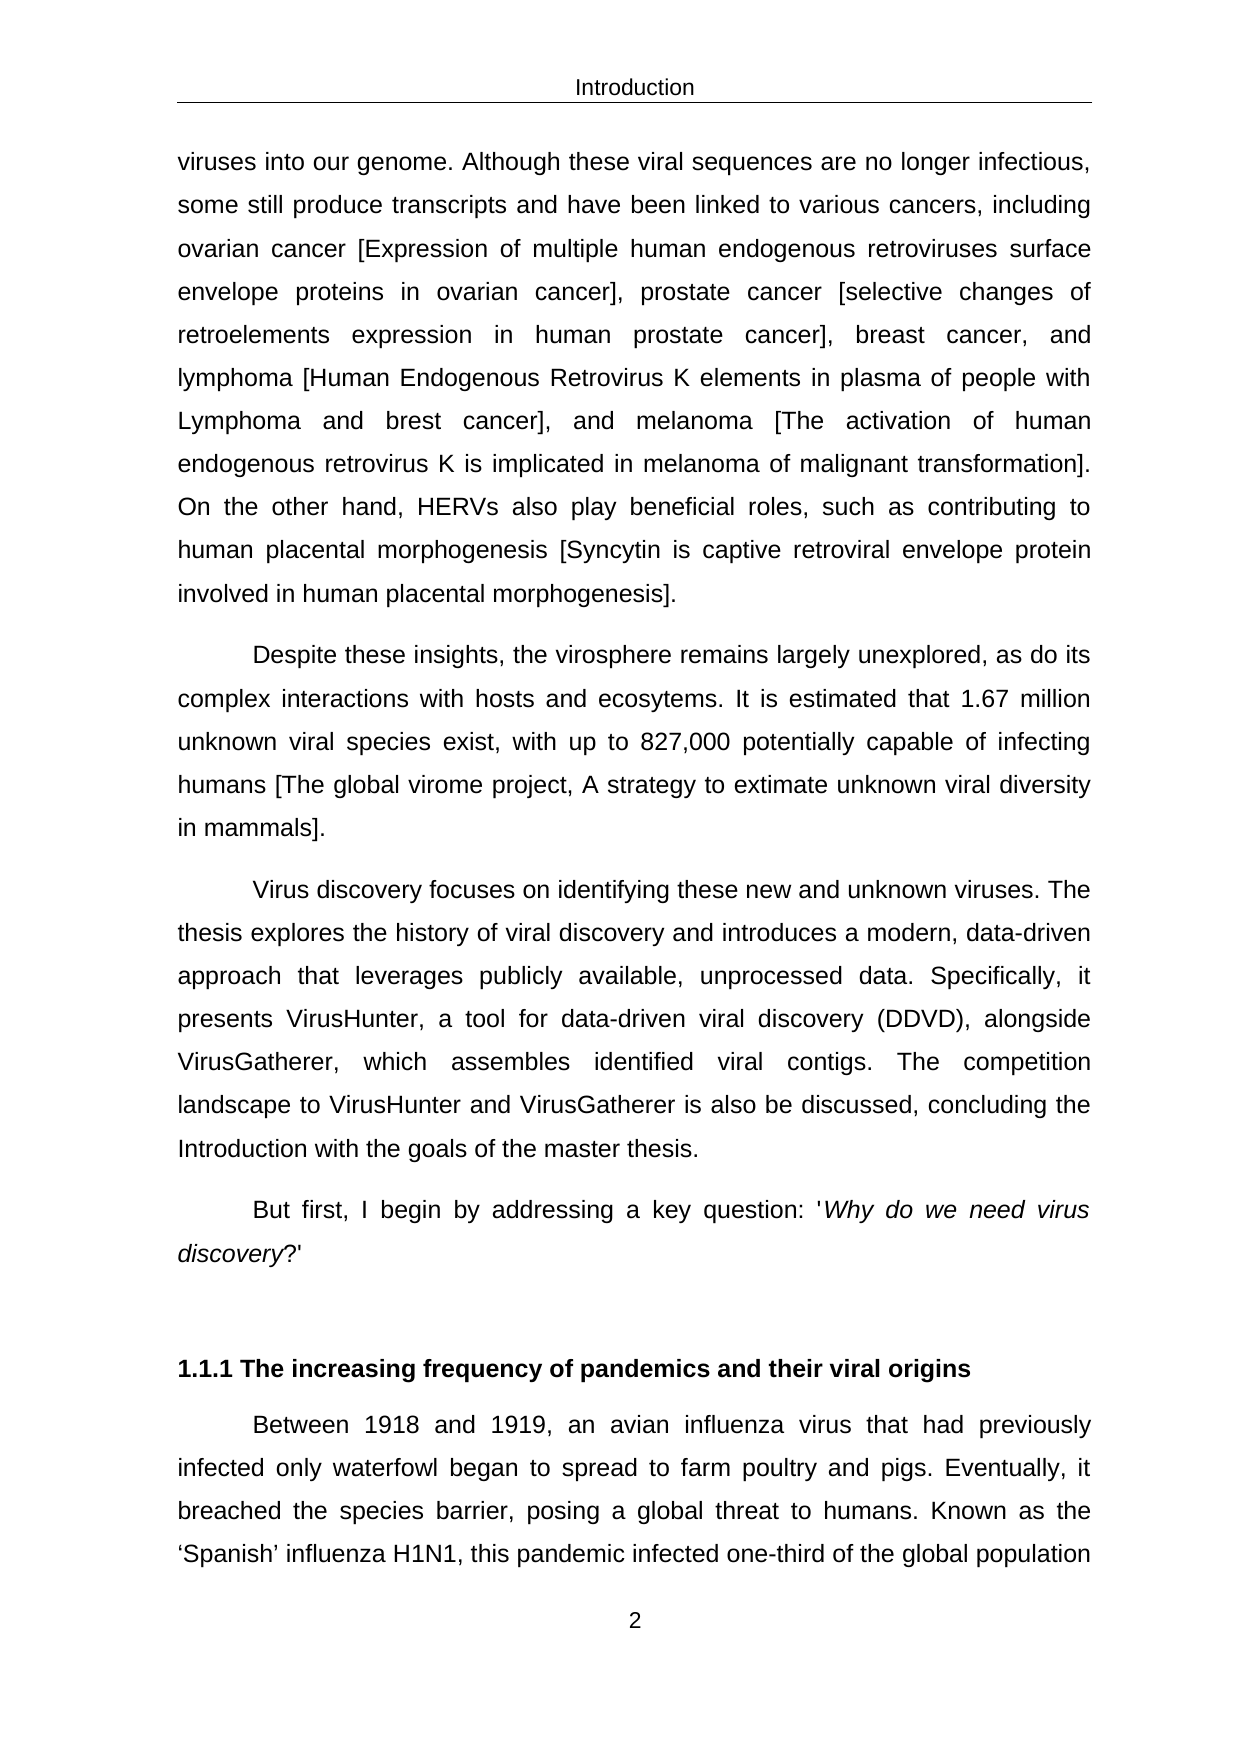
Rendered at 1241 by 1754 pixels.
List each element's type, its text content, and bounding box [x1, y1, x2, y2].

text Between 1918 and 1919, an avian influenza virus that had previously infected only waterfowl began to spread to farm poultry and pigs. Eventually, it breached the species barrier, posing a global threat to humans. Known as the ‘Spanish’ influenza H1N1, this pandemic infected one-third of the global population [177, 1410, 1092, 1568]
text Despite these insights, the virosphere remains largely unexplored, as do its complex interactions with hosts and ecosytems. It is estimated that 1.67 million unknown viral species exist, with up to 827,000 potentially capable of infecting humans [The global virome project, A strategy to extimate unknown viral diversity in mammals]. [177, 641, 1092, 842]
text Virus discovery focuses on identifying these new and unknown viruses. The thesis explores the history of viral discovery and introduces a modern, data-driven approach that leverages publicly available, unprocessed data. Specifically, it presents VirusHunter, a tool for data-driven viral discovery (DDVD), alongside VirusGatherer, which assembles identified viral contigs. The competition landscape to VirusHunter and VirusGatherer is also be discussed, concluding the Introduction with the goals of the master thesis. [177, 875, 1092, 1162]
subtitle 1.1.1 The increasing frequency of pandemics and their viral origins [177, 1354, 1092, 1383]
text viruses into our genome. Although these viral sequences are no longer infectious, some still produce transcripts and have been linked to various cancers, including ovarian cancer [Expression of multiple human endogenous retroviruses surface envelope proteins in ovarian cancer], prostate cancer [selective changes of retroelements expression in human prostate cancer], breast cancer, and lymphoma [Human Endogenous Retrovirus K elements in plasma of people with Lymphoma and brest cancer], and melanoma [The activation of human endogenous retrovirus K is implicated in melanoma of malignant transformation]. On the other hand, HERVs also play beneficial roles, such as contributing to human placental morphogenesis [Syncytin is captive retroviral envelope protein involved in human placental morphogenesis]. [177, 147, 1092, 607]
text But first, I begin by addressing a key question: 'Why do we need virus discovery?' [177, 1196, 1092, 1267]
